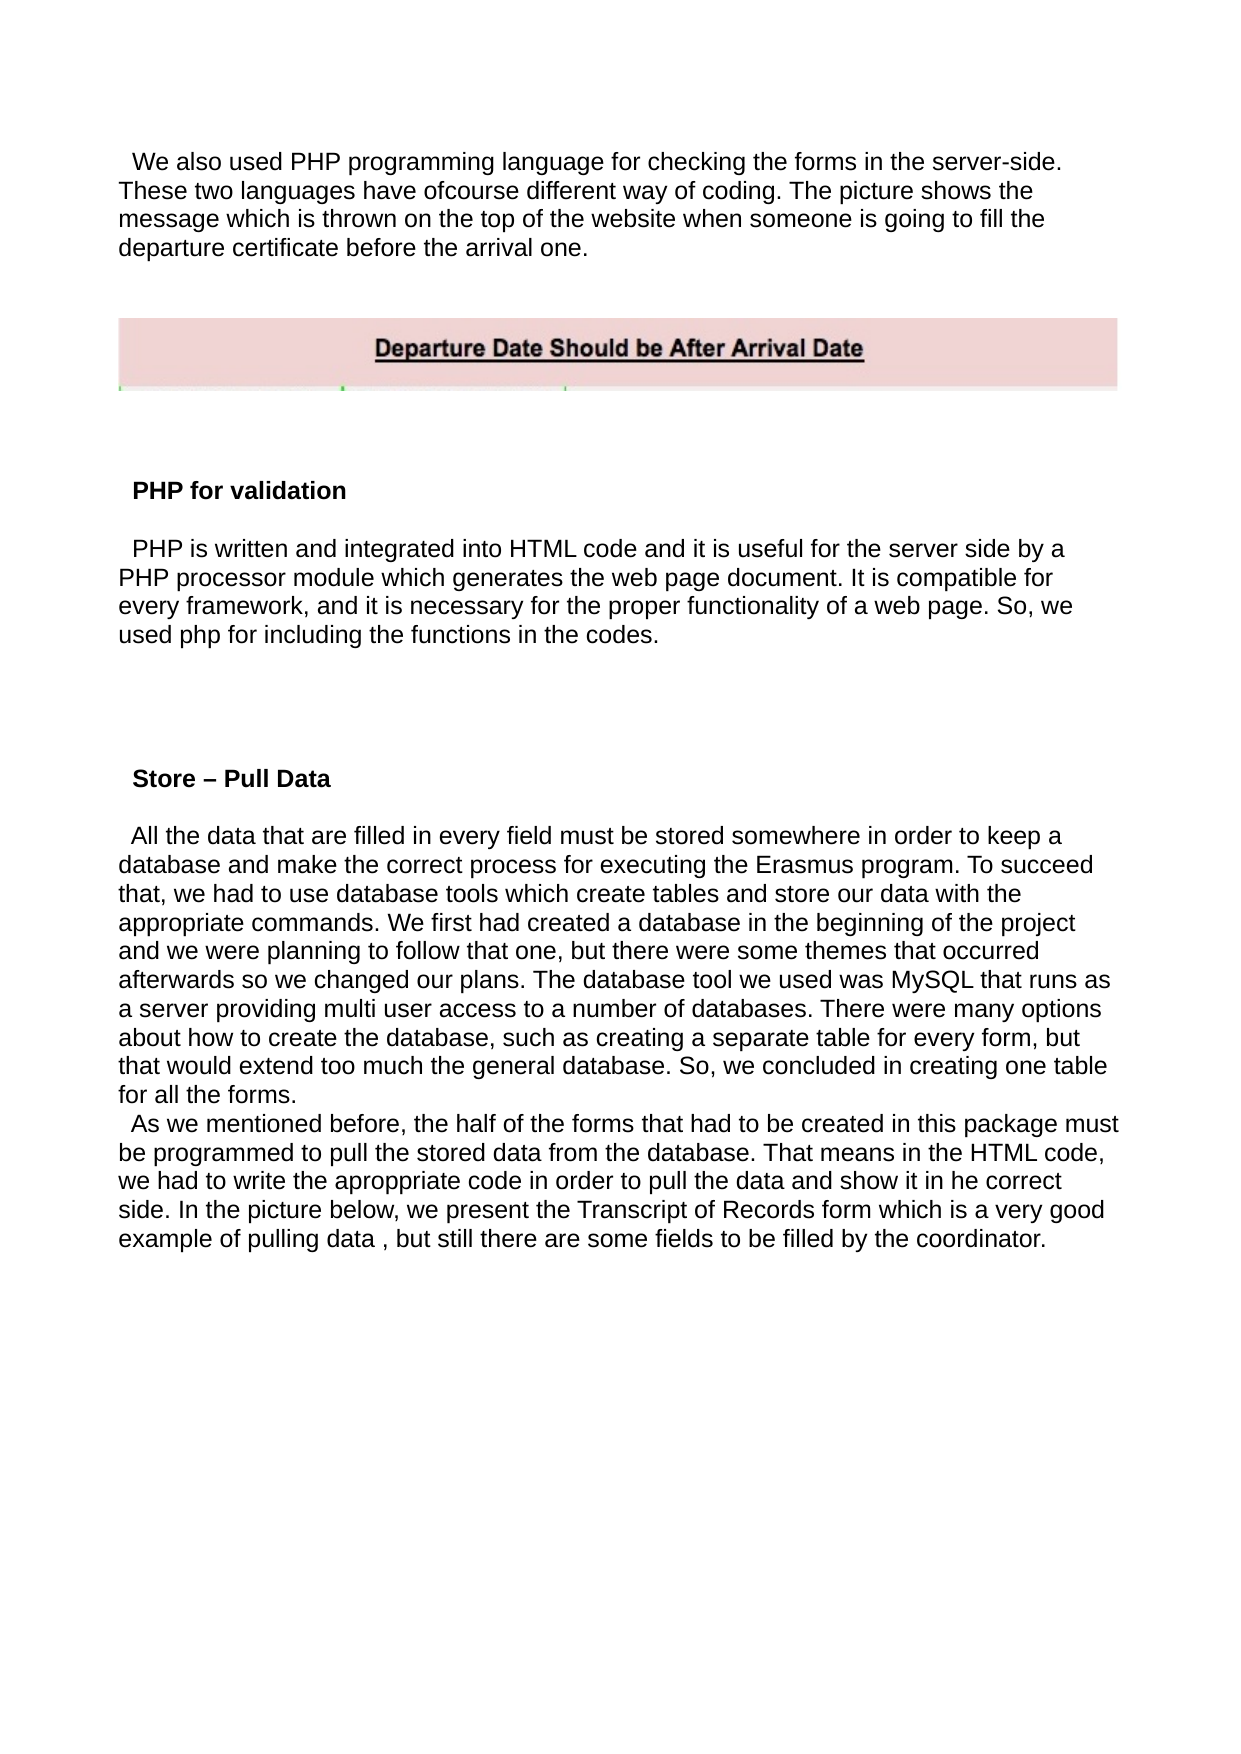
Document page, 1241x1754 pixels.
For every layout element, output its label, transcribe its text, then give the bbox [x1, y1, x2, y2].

text All the data that are filled in every field must be stored somewhere in order to keep a database and make the correct process for executing the Erasmus program. To succeed that, we had to use database tools which create tables and store our data with the appropriate commands. We first had created a database in the beginning of the project and we were planning to follow that one, but there were some themes that occurred afterwards so we changed our plans. The database tool we used was MySQL that runs as a server providing multi user access to a number of databases. There were many options about how to create the database, such as creating a separate table for every form, but that would extend too much the general database. So, we concluded in creating one table for all the forms. [118, 821, 1122, 1109]
picture [118, 318, 1122, 391]
text We also used PHP programming language for checking the forms in the server-side. These two languages have ofcourse different way of coding. The picture shows the message which is thrown on the top of the website when someone is going to fill the departure certificate before the arrival one. [118, 147, 1122, 262]
text PHP for validation [118, 476, 1122, 505]
text PHP is written and integrated into HTML code and it is useful for the server side by a PHP processor module which generates the web page document. It is compatible for every framework, and it is necessary for the proper functionality of a web page. So, we used php for including the functions in the codes. [118, 534, 1122, 649]
text As we mentioned before, the half of the forms that had to be created in this package must be programmed to pull the stored data from the database. That means in the HTML code, we had to write the aproppriate code in order to pull the data and show it in he correct side. In the picture below, we present the Transcript of Records form which is a very good example of pulling data , but still there are some fields to be filled by the coordinator. [118, 1109, 1122, 1253]
text Store – Pull Data [118, 764, 1122, 793]
